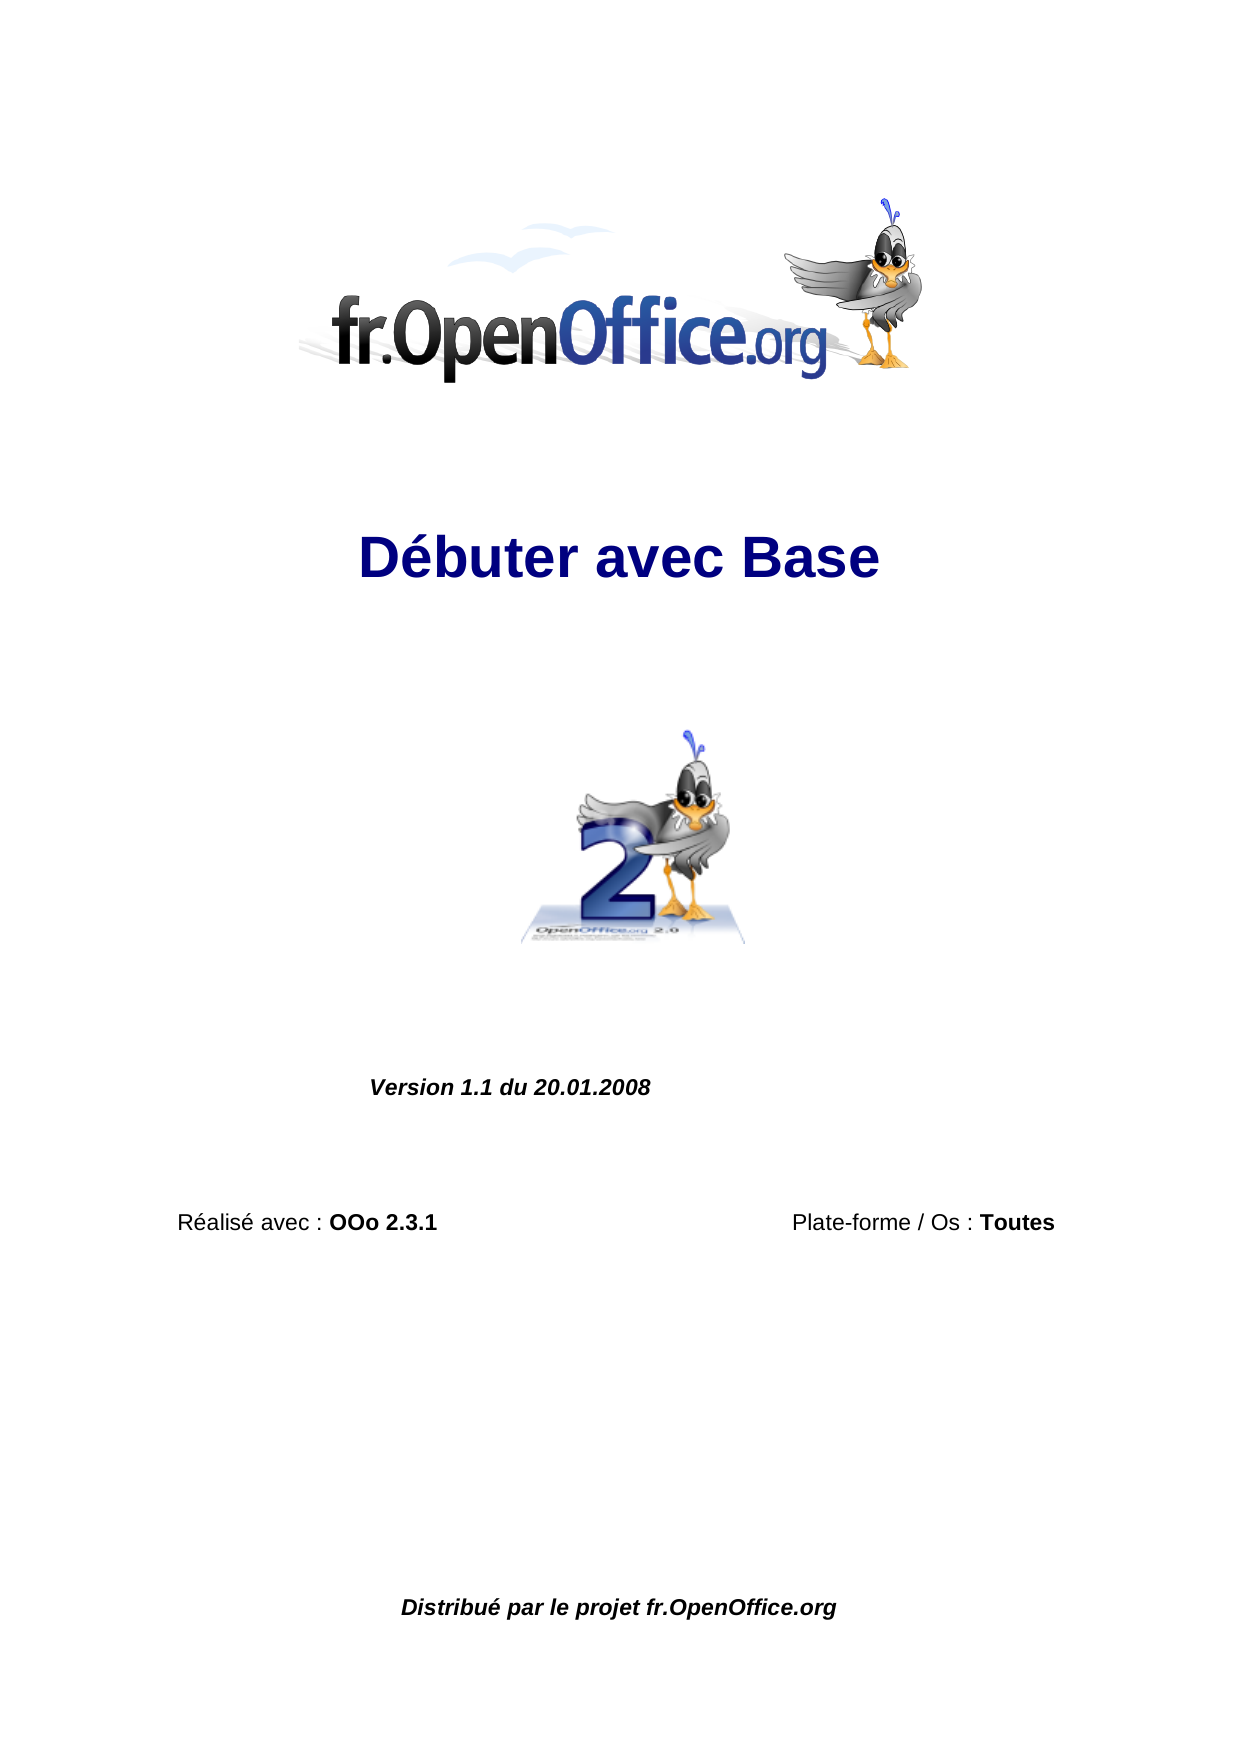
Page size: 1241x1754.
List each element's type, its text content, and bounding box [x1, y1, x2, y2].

subtitle Distribué par le projet fr.OpenOffice.org [118, 1594, 1122, 1620]
picture [521, 720, 745, 944]
text Réalisé avec : OOo 2.3.1 Plate-forme / Os : Toutes [177, 1209, 1063, 1236]
title Débuter avec Base [118, 524, 1122, 589]
subtitle Version 1.1 du 20.01.2008 [369, 1075, 871, 1101]
picture [298, 188, 942, 403]
